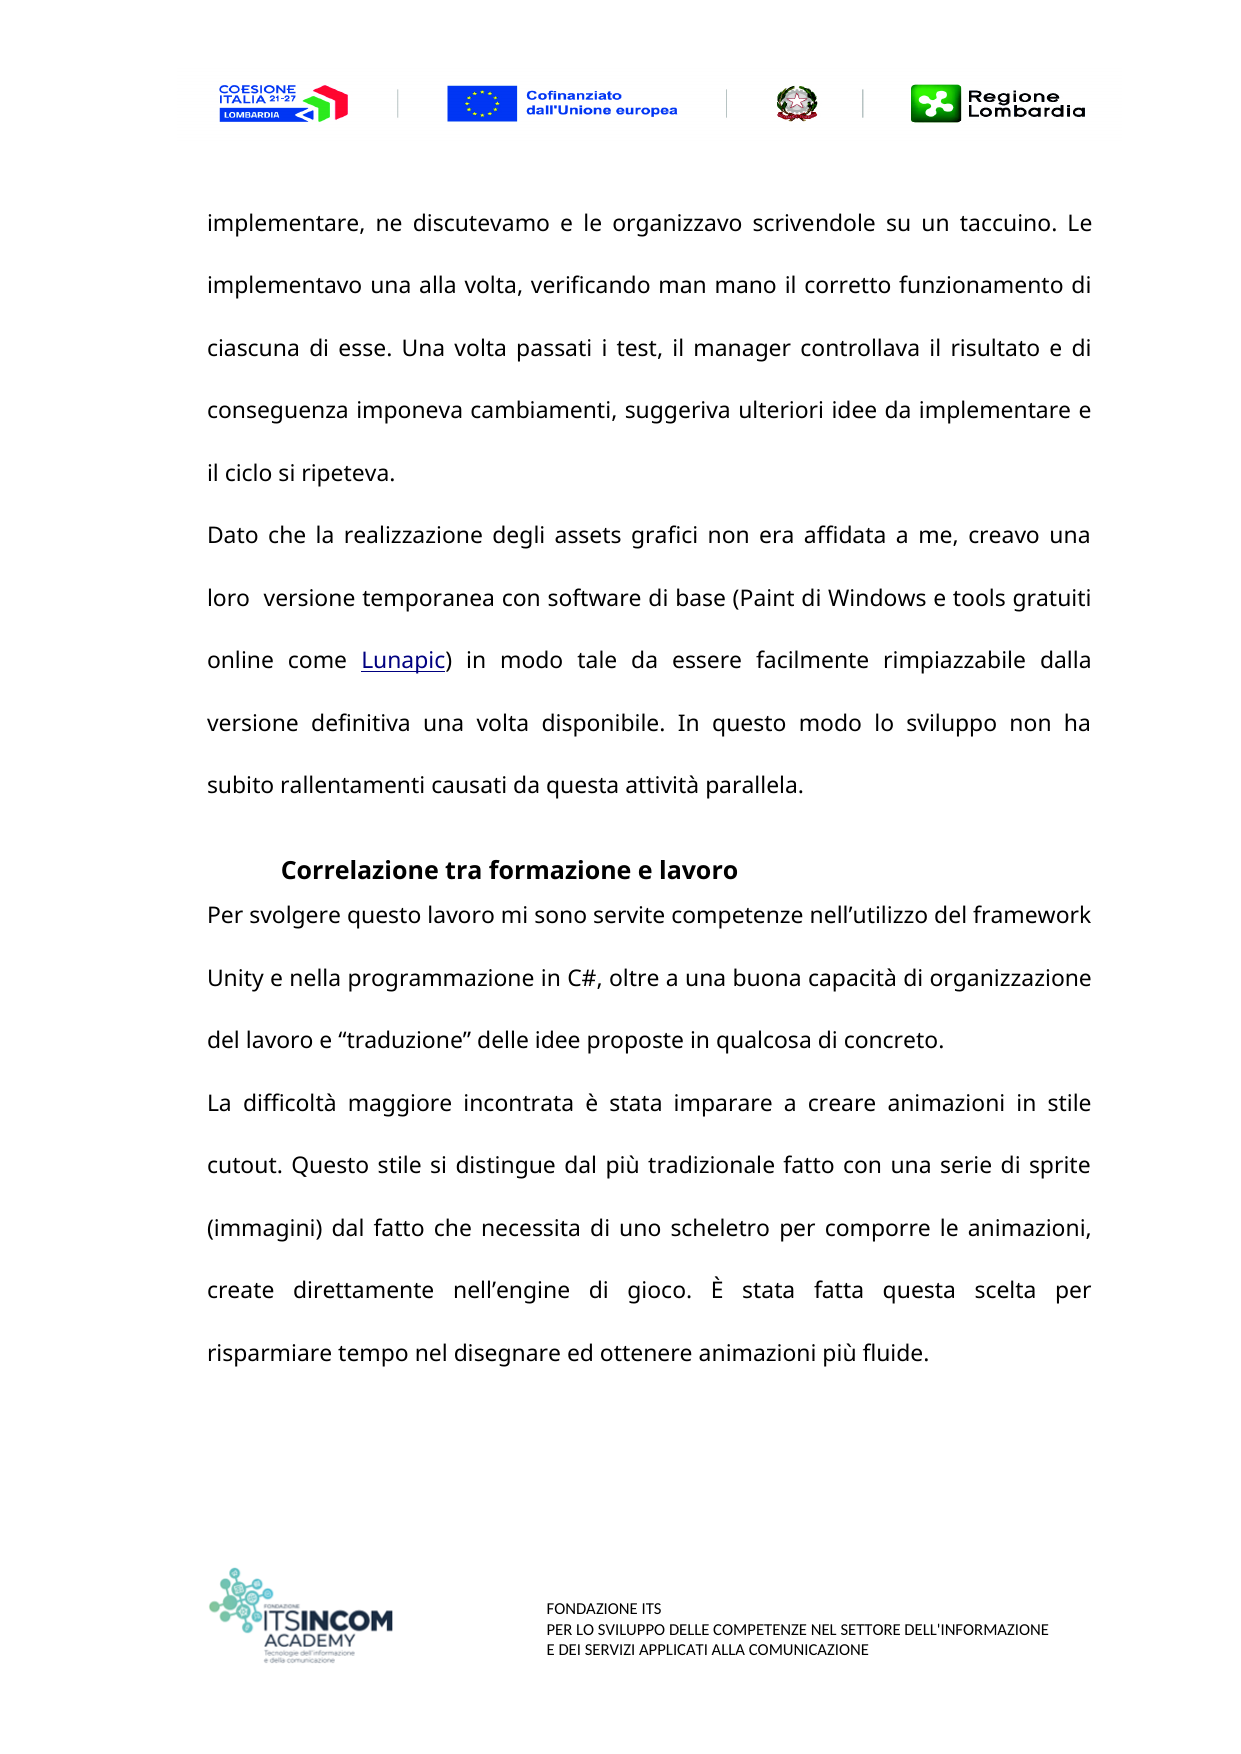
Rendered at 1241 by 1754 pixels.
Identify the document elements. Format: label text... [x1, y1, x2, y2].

text implementare, ne discutevamo e le organizzavo scrivendole su un taccuino. Le implementavo una alla volta, verificando man mano il corretto funzionamento di ciascuna di esse. Una volta passati i test, il manager controllava il risultato e di conseguenza imponeva cambiamenti, suggeriva ulteriori idee da implementare e il ciclo si ripeteva. [207, 207, 1092, 488]
text Dato che la realizzazione degli assets grafici non era affidata a me, creavo una loro versione temporanea con software di base (Paint di Windows e tools gratuiti online come Lunapic) in modo tale da essere facilmente rimpiazzabile dalla versione definitiva una volta disponibile. In questo modo lo sviluppo non ha subito rallentamenti causati da questa attività parallela. [207, 519, 1092, 801]
subtitle Correlazione tra formazione e lavoro [207, 853, 1092, 887]
text Per svolgere questo lavoro mi sono servite competenze nell’utilizzo del framework Unity e nella programmazione in C#, oltre a una buona capacità di organizzazione del lavoro e “traduzione” delle idee proposte in qualcosa di concreto. [207, 899, 1092, 1055]
picture [177, 67, 1122, 141]
text La difficoltà maggiore incontrata è stata imparare a creare animazioni in stile cutout. Questo stile si distingue dal più tradizionale fatto con una serie di sprite (immagini) dal fatto che necessita di uno scheletro per comporre le animazioni, create direttamente nell’engine di gioco. È stata fatta questa scelta per risparmiare tempo nel disegnare ed ottenere animazioni più fluide. [207, 1087, 1092, 1368]
picture [206, 1566, 395, 1666]
